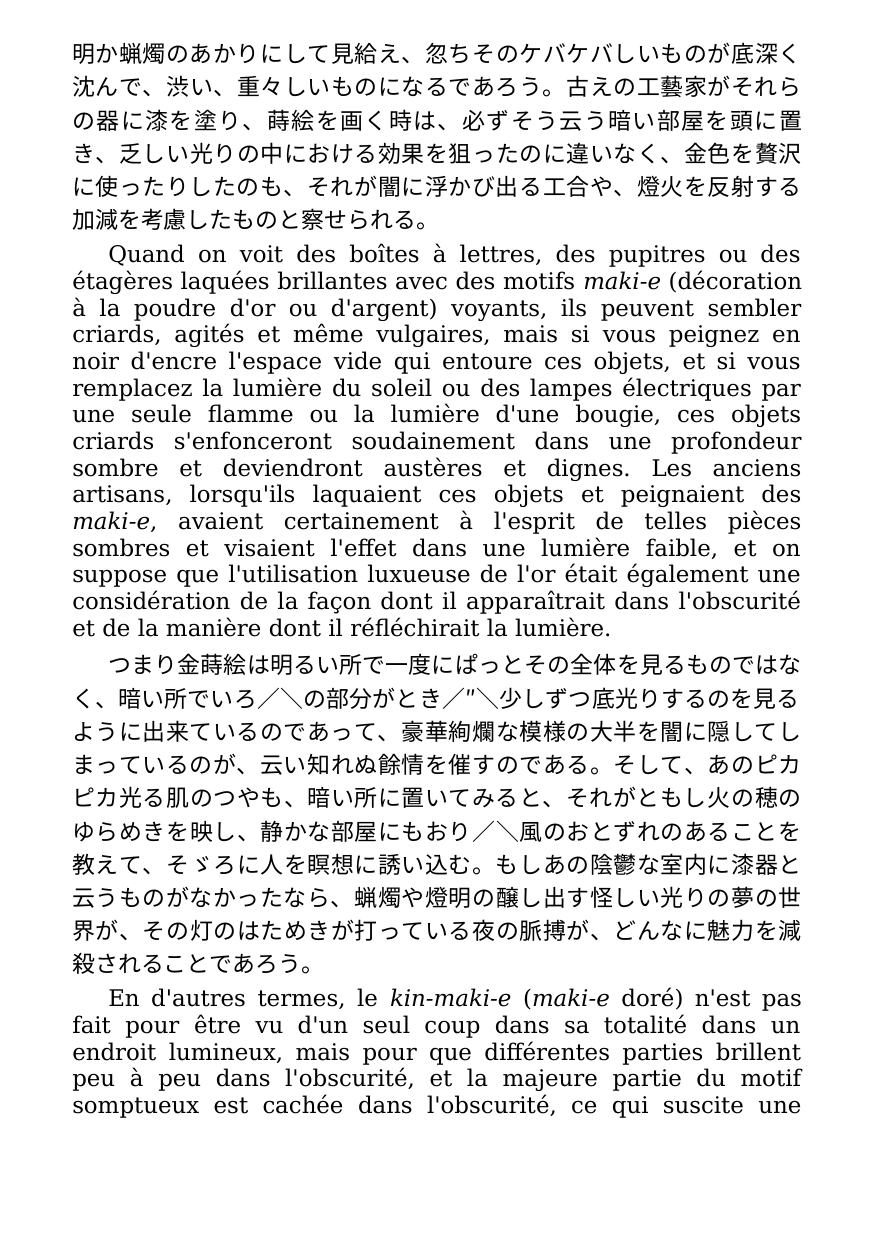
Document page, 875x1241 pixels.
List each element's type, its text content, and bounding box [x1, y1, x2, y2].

text つまり金蒔絵は明るい所で一度にぱっとその全体を見るものではなく、暗い所でいろ／＼の部分がとき／″＼少しずつ底光りするのを見るように出来ているのであって、豪華絢爛な模様の大半を闇に隠してしまっているのが、云い知れぬ餘情を催すのである。そして、あのピカピカ光る肌のつやも、暗い所に置いてみると、それがともし火の穂のゆらめきを映し、静かな部屋にもおり／＼風のおとずれのあることを教えて、そゞろに人を瞑想に誘い込む。もしあの陰鬱な室内に漆器と云うものがなかったなら、蝋燭や燈明の醸し出す怪しい光りの夢の世界が、その灯のはためきが打っている夜の脈搏が、どんなに魅力を減殺されることであろう。 [72, 647, 802, 979]
text 明か蝋燭のあかりにして見給え、忽ちそのケバケバしいものが底深く沈んで、渋い、重々しいものになるであろう。古えの工藝家がそれらの器に漆を塗り、蒔絵を画く時は、必ずそう云う暗い部屋を頭に置き、乏しい光りの中における効果を狙ったのに違いなく、金色を贅沢に使ったりしたのも、それが闇に浮かび出る工合や、燈火を反射する加減を考慮したものと察せられる。 [72, 36, 802, 235]
text Quand on voit des boîtes à lettres, des pupitres ou des étagères laquées brillantes avec des motifs maki-e (décoration à la poudre d'or ou d'argent) voyants, ils peuvent sembler criards, agités et même vulgaires, mais si vous peignez en noir d'encre l'espace vide qui entoure ces objets, et si vous remplacez la lumière du soleil ou des lampes électriques par une seule flamme ou la lumière d'une bougie, ces objets criards s'enfonceront soudainement dans une profondeur sombre et deviendront austères et dignes. Les anciens artisans, lorsqu'ils laquaient ces objets et peignaient des maki-e, avaient certainement à l'esprit de telles pièces sombres et visaient l'effet dans une lumière faible, et on suppose que l'utilisation luxueuse de l'or était également une considération de la façon dont il apparaîtrait dans l'obscurité et de la manière dont il réfléchirait la lumière. [72, 241, 802, 641]
text En d'autres termes, le kin-maki-e (maki-e doré) n'est pas fait pour être vu d'un seul coup dans sa totalité dans un endroit lumineux, mais pour que différentes parties brillent peu à peu dans l'obscurité, et la majeure partie du motif somptueux est cachée dans l'obscurité, ce qui suscite une [72, 986, 802, 1119]
